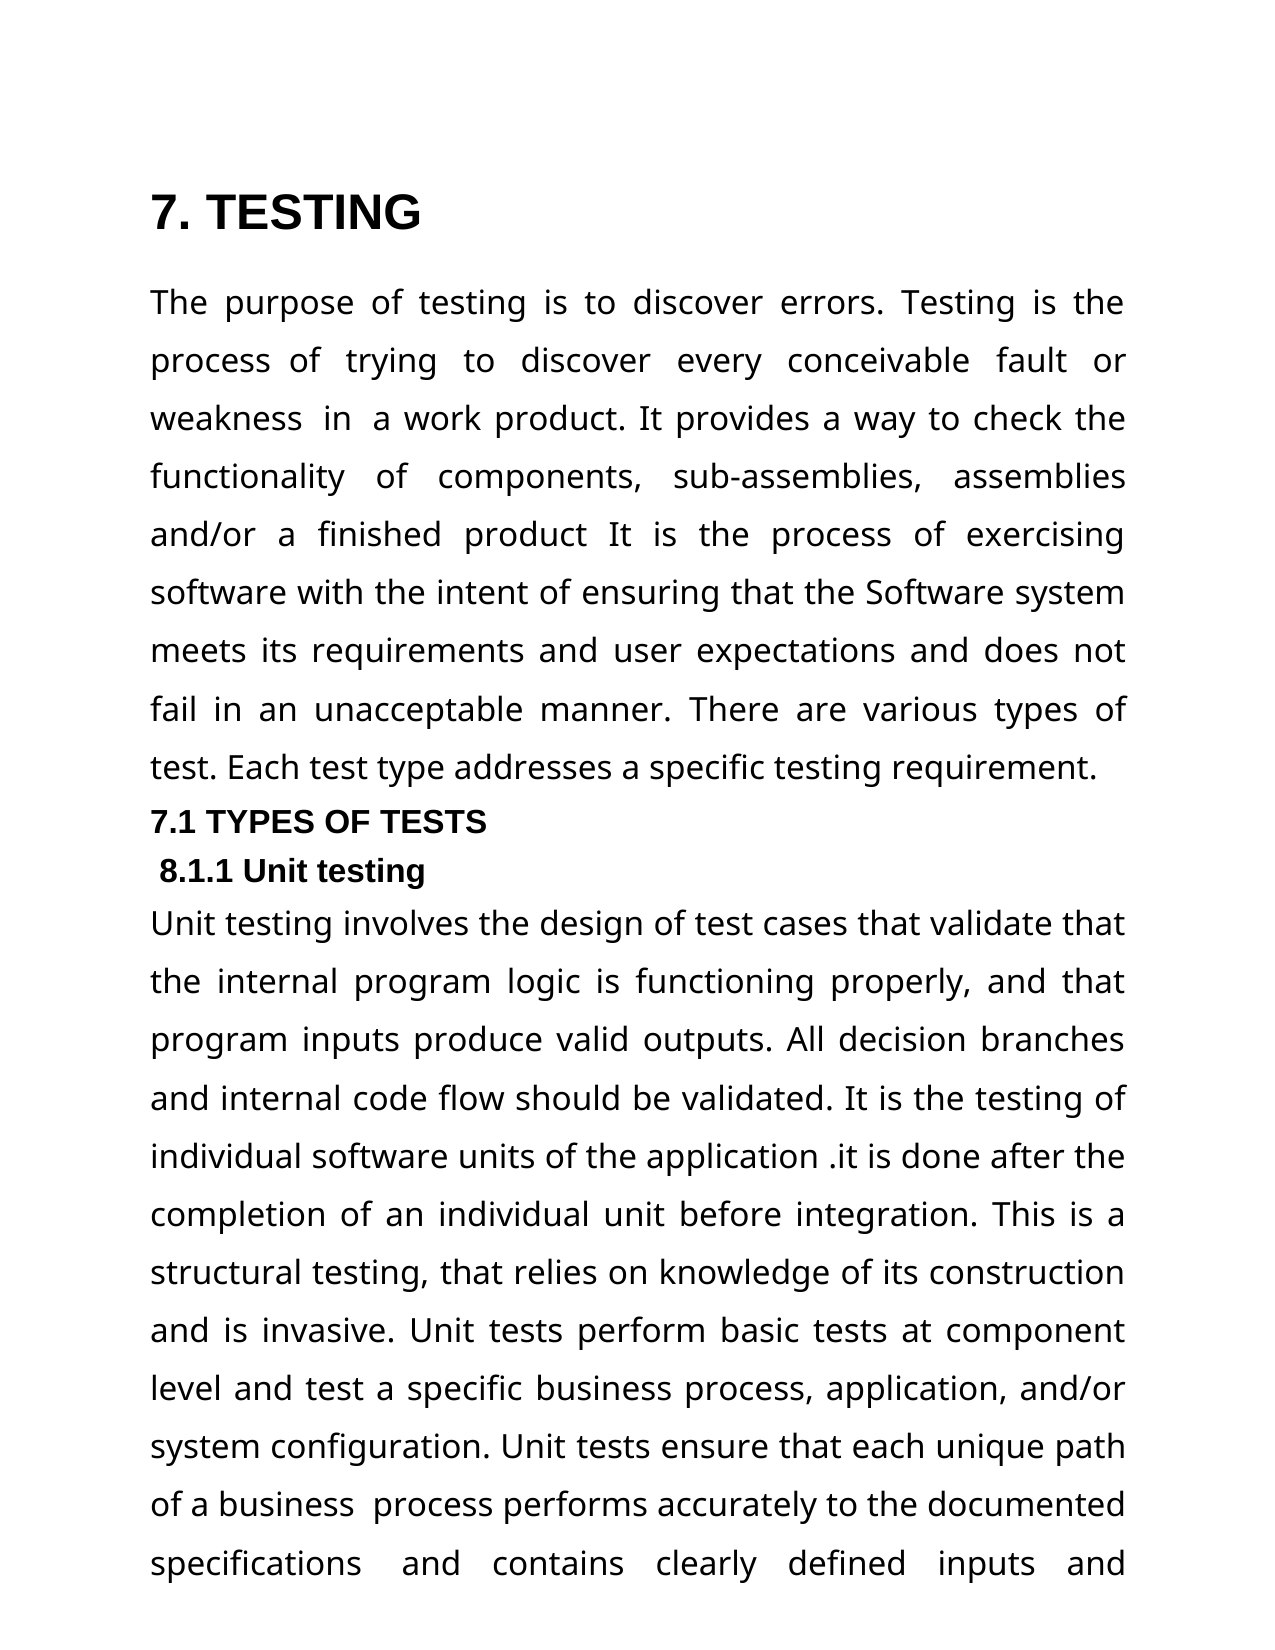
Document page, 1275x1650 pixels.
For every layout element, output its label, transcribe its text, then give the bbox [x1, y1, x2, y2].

list Unit testing [159, 851, 1275, 889]
subtitle TYPES OF TESTS [150, 802, 1275, 841]
subtitle TESTING [150, 183, 1275, 240]
text Unit testing involves the design of test cases that validate that the internal program logic is functioning properly, and that program inputs produce valid outputs. All decision branches and internal code flow should be validated. It is the testing of individual software units of the application .it is done after the completion of an individual unit before integration. This is a structural testing, that relies on knowledge of its construction and is invasive. Unit tests perform basic tests at component level and test a specific business process, application, and/or system configuration. Unit tests ensure that each unique path of a business process performs accurately to the documented specifications and contains clearly defined inputs and [150, 900, 1126, 1585]
text The purpose of testing is to discover errors. Testing is the process of trying to discover every conceivable fault or weakness in a work product. It provides a way to check the functionality of components, sub-assemblies, assemblies and/or a finished product It is the process of exercising software with the intent of ensuring that the Software system meets its requirements and user expectations and does not fail in an unacceptable manner. There are various types of test. Each test type addresses a specific testing requirement. [150, 278, 1126, 789]
